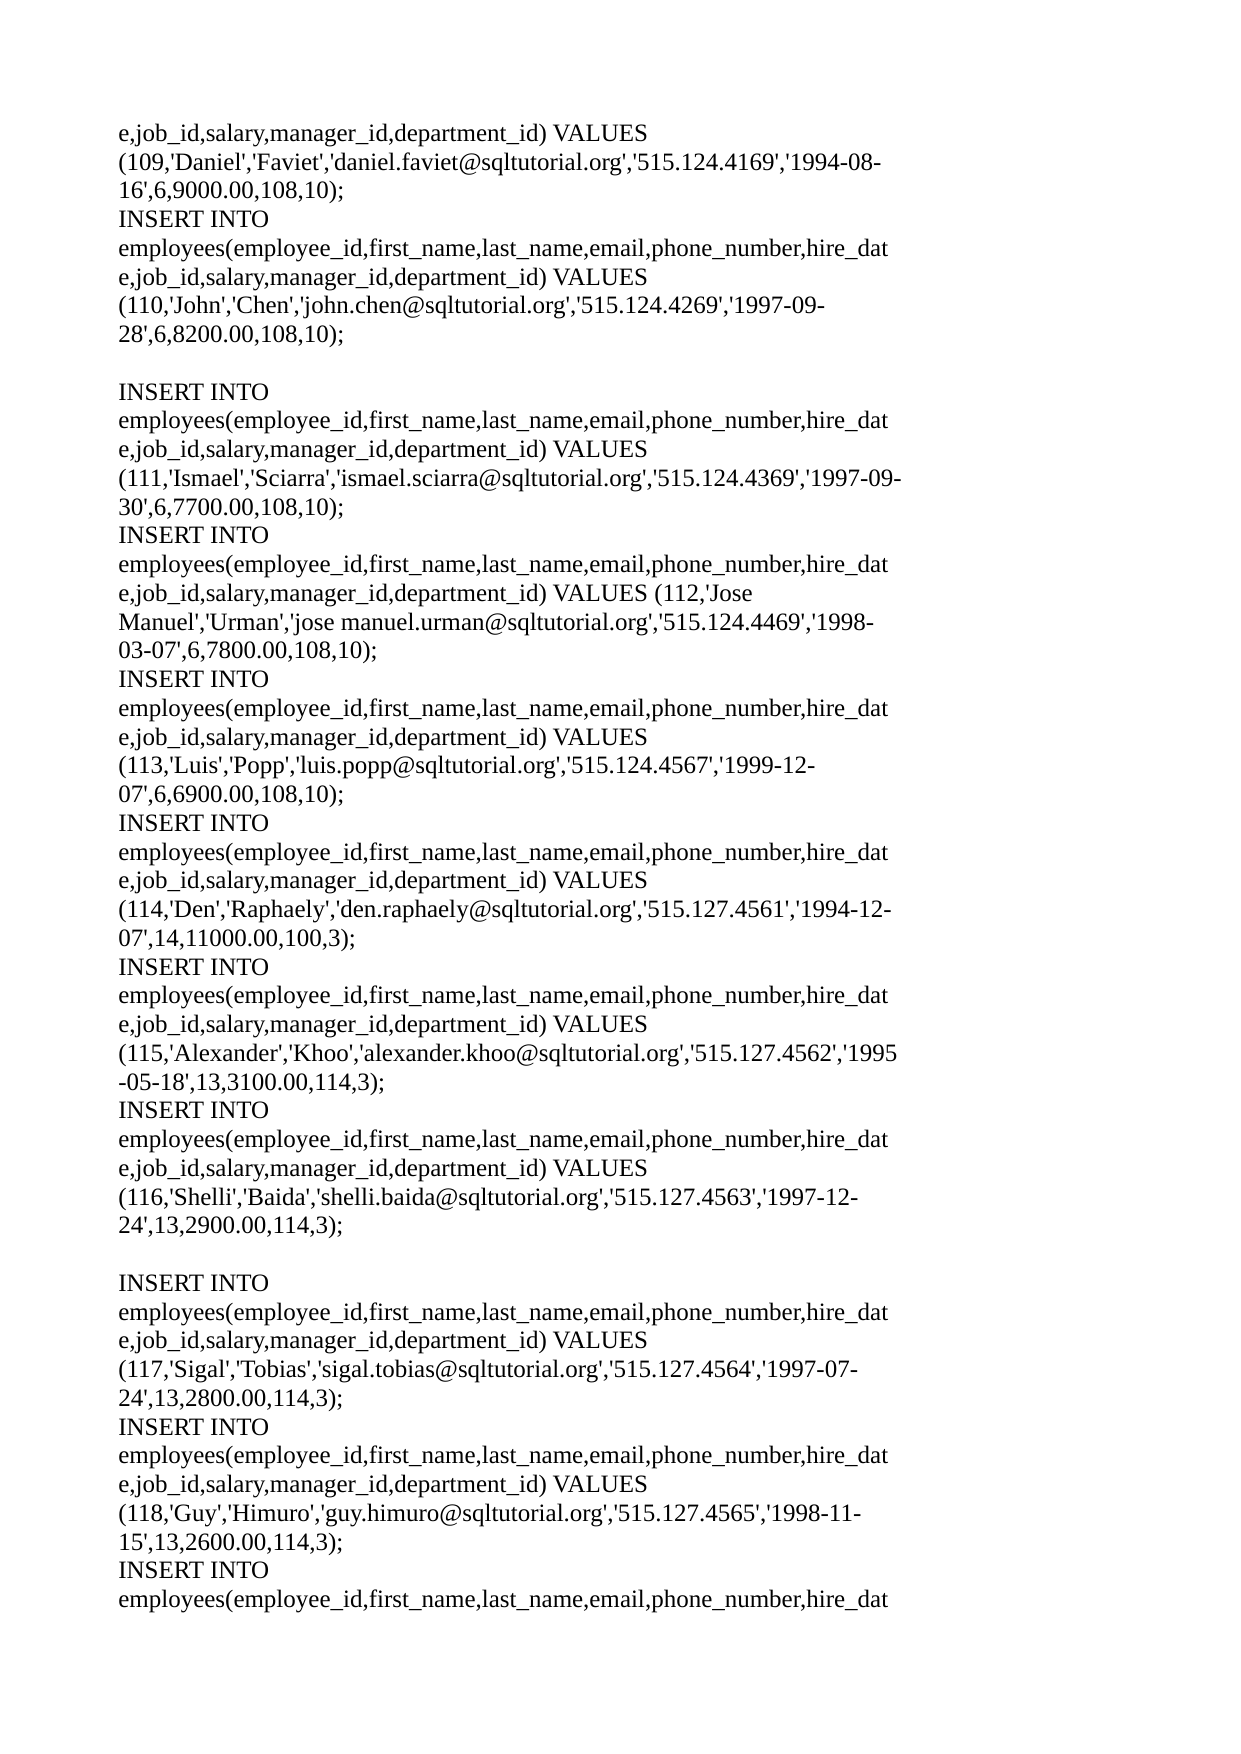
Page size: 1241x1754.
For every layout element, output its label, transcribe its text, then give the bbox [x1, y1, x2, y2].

text INSERT INTO [118, 1412, 1122, 1441]
text employees(employee_id,first_name,last_name,email,phone_number,hire_dat [118, 233, 1122, 262]
text e,job_id,salary,manager_id,department_id) VALUES [118, 262, 1122, 291]
text 30',6,7700.00,108,10); [118, 492, 1122, 521]
text 24',13,2900.00,114,3); [118, 1211, 1122, 1239]
text e,job_id,salary,manager_id,department_id) VALUES [118, 1009, 1122, 1038]
text (113,'Luis','Popp','luis.popp@sqltutorial.org','515.124.4567','1999-12- [118, 751, 1122, 779]
text INSERT INTO [118, 521, 1122, 549]
text (118,'Guy','Himuro','guy.himuro@sqltutorial.org','515.127.4565','1998-11- [118, 1498, 1122, 1527]
text (110,'John','Chen','john.chen@sqltutorial.org','515.124.4269','1997-09- [118, 291, 1122, 319]
text INSERT INTO [118, 204, 1122, 233]
text e,job_id,salary,manager_id,department_id) VALUES [118, 1326, 1122, 1354]
text 03-07',6,7800.00,108,10); [118, 636, 1122, 664]
text INSERT INTO [118, 377, 1122, 406]
text employees(employee_id,first_name,last_name,email,phone_number,hire_dat [118, 406, 1122, 434]
text INSERT INTO [118, 952, 1122, 981]
text e,job_id,salary,manager_id,department_id) VALUES [118, 722, 1122, 751]
text INSERT INTO [118, 1268, 1122, 1297]
text e,job_id,salary,manager_id,department_id) VALUES [118, 118, 1122, 147]
text e,job_id,salary,manager_id,department_id) VALUES (112,'Jose [118, 578, 1122, 607]
text 16',6,9000.00,108,10); [118, 176, 1122, 204]
text employees(employee_id,first_name,last_name,email,phone_number,hire_dat [118, 837, 1122, 866]
text (109,'Daniel','Faviet','daniel.faviet@sqltutorial.org','515.124.4169','1994-08- [118, 147, 1122, 176]
text employees(employee_id,first_name,last_name,email,phone_number,hire_dat [118, 1124, 1122, 1153]
text 28',6,8200.00,108,10); [118, 319, 1122, 348]
text (111,'Ismael','Sciarra','ismael.sciarra@sqltutorial.org','515.124.4369','1997-09- [118, 463, 1122, 492]
text employees(employee_id,first_name,last_name,email,phone_number,hire_dat [118, 549, 1122, 578]
text (114,'Den','Raphaely','den.raphaely@sqltutorial.org','515.127.4561','1994-12- [118, 894, 1122, 923]
text INSERT INTO [118, 1556, 1122, 1584]
text employees(employee_id,first_name,last_name,email,phone_number,hire_dat [118, 981, 1122, 1009]
text (117,'Sigal','Tobias','sigal.tobias@sqltutorial.org','515.127.4564','1997-07- [118, 1354, 1122, 1383]
text (115,'Alexander','Khoo','alexander.khoo@sqltutorial.org','515.127.4562','1995 [118, 1038, 1122, 1067]
text 15',13,2600.00,114,3); [118, 1527, 1122, 1556]
text e,job_id,salary,manager_id,department_id) VALUES [118, 434, 1122, 463]
text 07',6,6900.00,108,10); [118, 779, 1122, 808]
text Manuel','Urman','jose manuel.urman@sqltutorial.org','515.124.4469','1998- [118, 607, 1122, 636]
text employees(employee_id,first_name,last_name,email,phone_number,hire_dat [118, 1297, 1122, 1326]
text 24',13,2800.00,114,3); [118, 1383, 1122, 1412]
text employees(employee_id,first_name,last_name,email,phone_number,hire_dat [118, 693, 1122, 722]
text INSERT INTO [118, 1096, 1122, 1124]
text employees(employee_id,first_name,last_name,email,phone_number,hire_dat [118, 1441, 1122, 1469]
text e,job_id,salary,manager_id,department_id) VALUES [118, 1469, 1122, 1498]
text INSERT INTO [118, 808, 1122, 837]
text (116,'Shelli','Baida','shelli.baida@sqltutorial.org','515.127.4563','1997-12- [118, 1182, 1122, 1211]
text e,job_id,salary,manager_id,department_id) VALUES [118, 866, 1122, 894]
text employees(employee_id,first_name,last_name,email,phone_number,hire_dat [118, 1584, 1122, 1613]
text e,job_id,salary,manager_id,department_id) VALUES [118, 1153, 1122, 1182]
text -05-18',13,3100.00,114,3); [118, 1067, 1122, 1096]
text 07',14,11000.00,100,3); [118, 923, 1122, 952]
text INSERT INTO [118, 664, 1122, 693]
